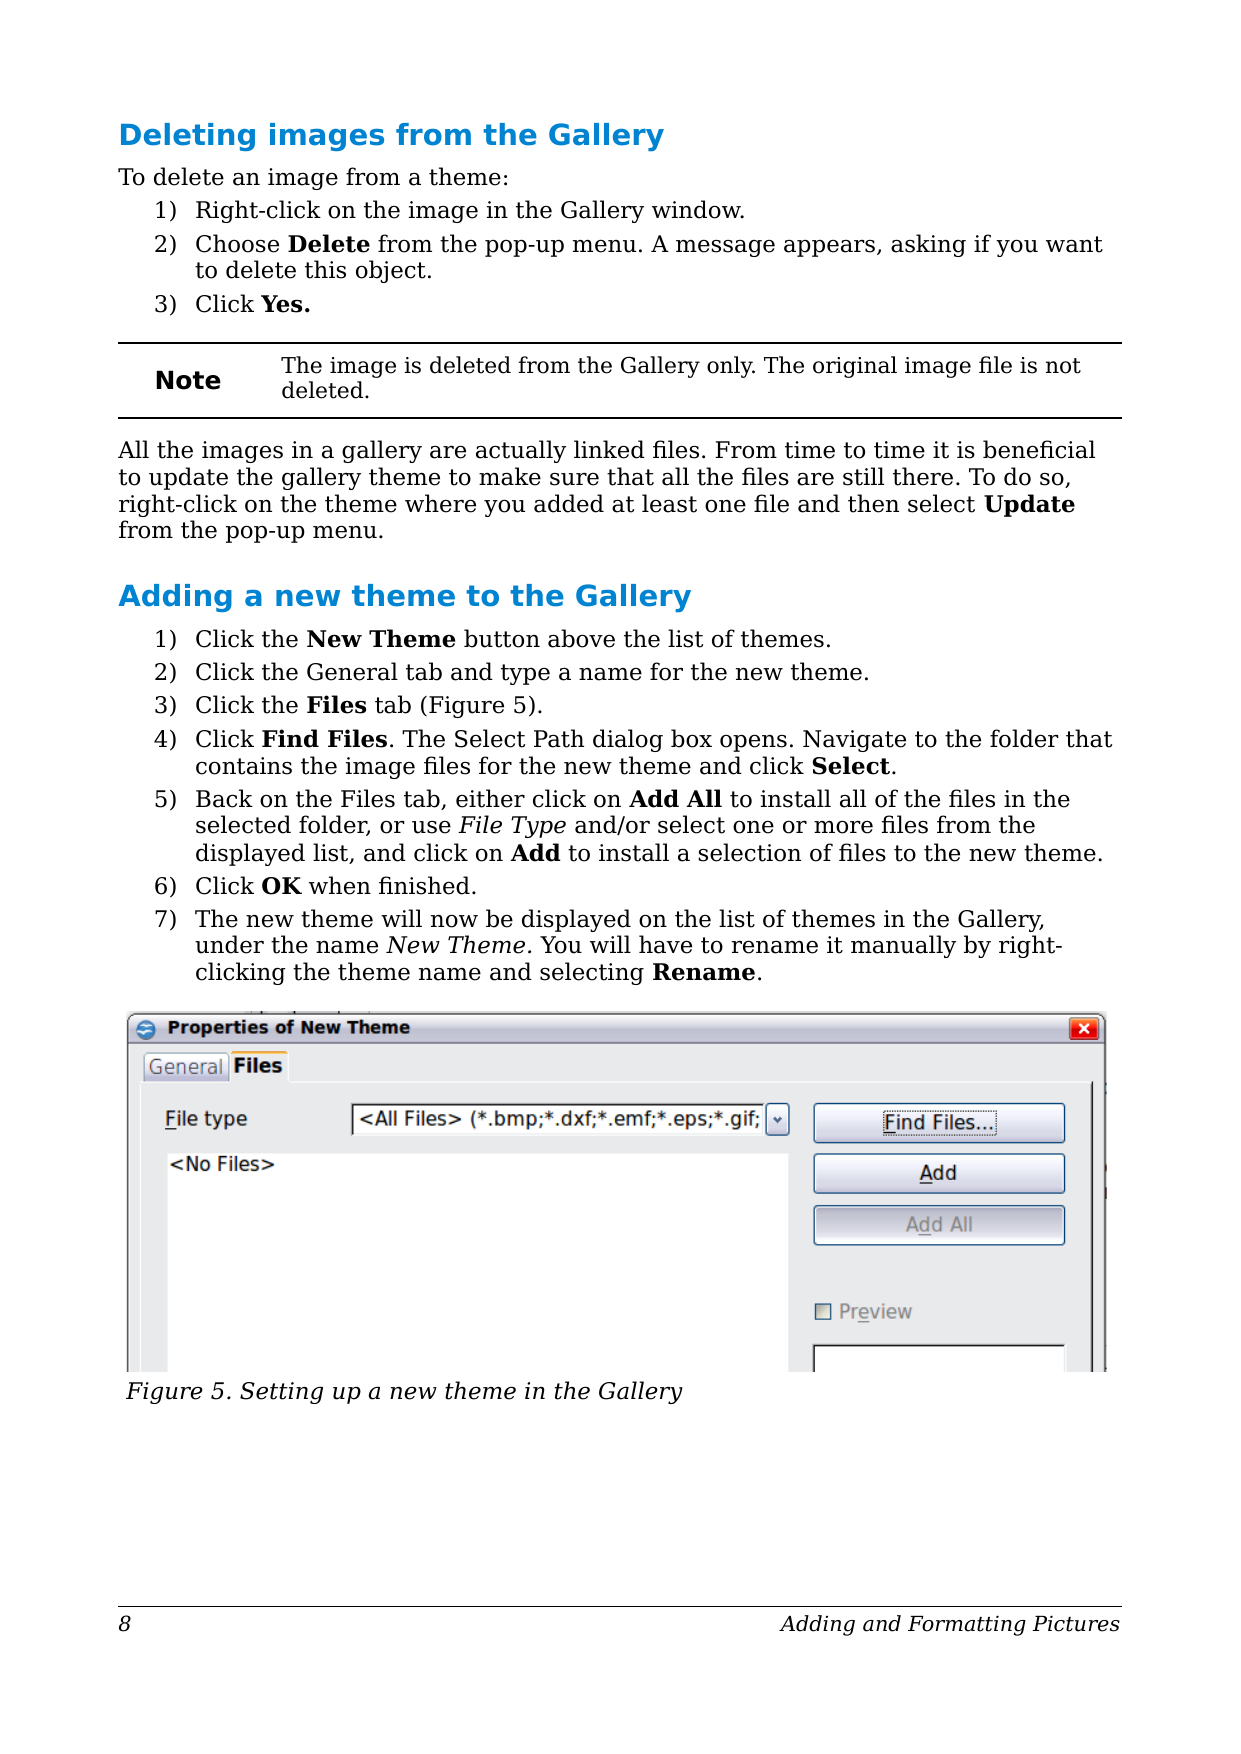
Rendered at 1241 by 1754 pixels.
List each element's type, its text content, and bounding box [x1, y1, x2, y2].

list Click the Files tab (Figure 5). [177, 692, 1122, 719]
list Choose Delete from the pop-up menu. A message appears, asking if you want to delete this object. [177, 231, 1122, 284]
list Click OK when finished. [177, 873, 1122, 899]
subtitle Adding a new theme to the Gallery [118, 580, 1122, 614]
text All the images in a gallery are actually linked files. From time to time it is beneficial to update the gallery theme to make sure that all the files are still there. To do so, right-click on the theme where you added at least one file and then select Update from the pop-up menu. [118, 437, 1122, 544]
list Right-click on the image in the Gallery window. [177, 198, 1122, 224]
list Click Find Files. The Select Path dialog box opens. Navigate to the folder that contains the image files for the new theme and click Select. [177, 726, 1122, 779]
list Click Yes. [177, 290, 1122, 317]
list Back on the Files tab, either click on Add All to install all of the files in the selected folder, or use File Type and/or select one or more files from the displayed list, and click on Add to install a selection of files to the new theme. [177, 786, 1122, 866]
picture [126, 1011, 1107, 1372]
list Click the General tab and type a name for the new theme. [177, 659, 1122, 686]
list Click the New Theme button above the list of themes. [177, 626, 1122, 653]
table_header The image is deleted from the Gallery only. The original image file is not deleted. [258, 344, 1122, 417]
table_header Note [118, 344, 257, 417]
subtitle Deleting images from the Gallery [118, 118, 1122, 152]
list The new theme will now be displayed on the list of themes in the Gallery, under the name New Theme. You will have to rename it manually by right-clicking the theme name and selecting Rename. [177, 906, 1122, 986]
list To delete an image from a theme: [118, 164, 1122, 191]
text Figure 5. Setting up a new theme in the Gallery [126, 1378, 1107, 1405]
